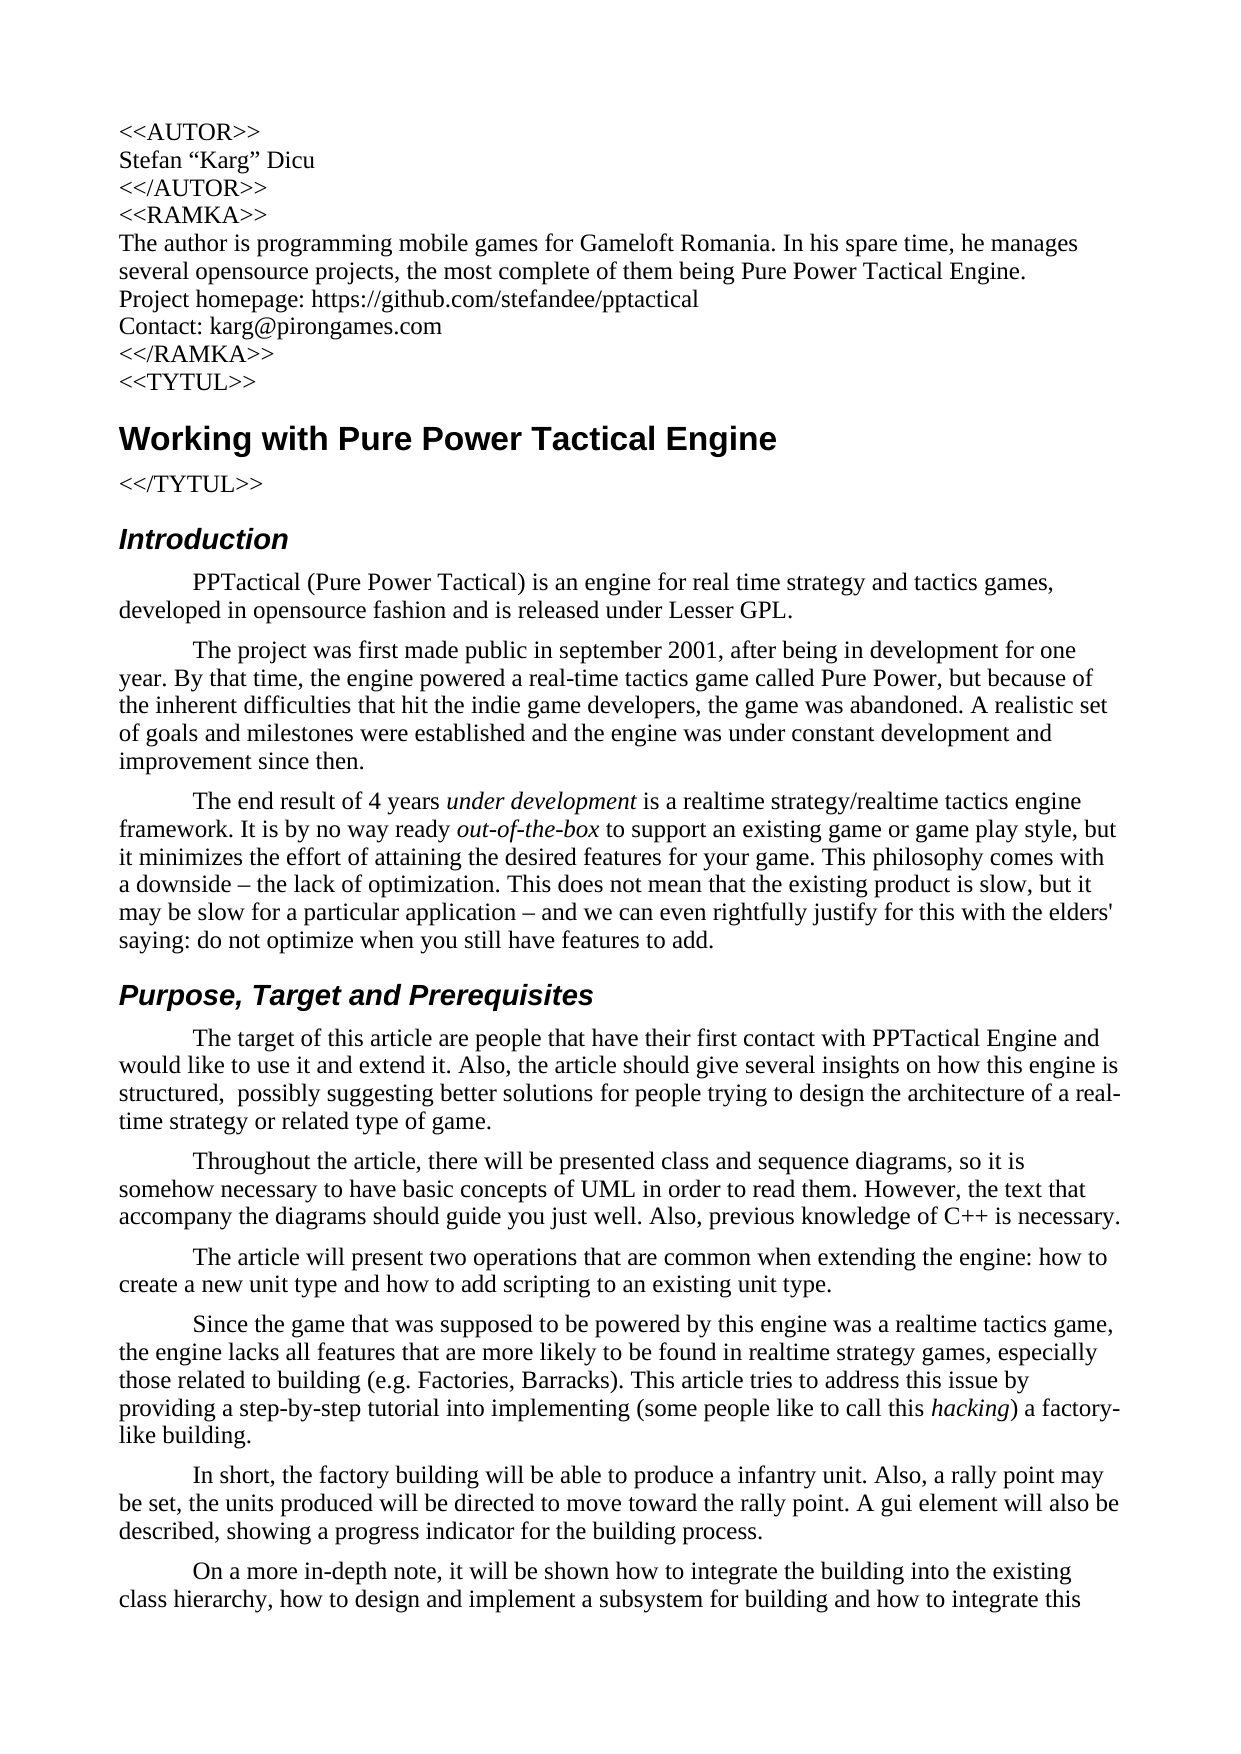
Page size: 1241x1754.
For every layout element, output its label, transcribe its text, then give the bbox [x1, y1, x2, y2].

text Contact: karg@pirongames.com [118, 312, 1122, 340]
text <<AUTOR>> [118, 118, 1122, 146]
subtitle Working with Pure Power Tactical Engine [118, 421, 1122, 458]
text On a more in-depth note, it will be shown how to integrate the building into the existing class hierarchy, how to design and implement a subsystem for building and how to integrate this [118, 1557, 1122, 1613]
text <</TYTUL>> [118, 470, 1122, 498]
text <</AUTOR>> [118, 174, 1122, 202]
text Stefan “Karg” Dicu [118, 146, 1122, 174]
text <<TYTUL>> [118, 368, 1122, 396]
text <</RAMKA>> [118, 340, 1122, 368]
text Project homepage: https://github.com/stefandee/pptactical [118, 285, 1122, 312]
text The target of this article are people that have their first contact with PPTactical Engine and would like to use it and extend it. Also, the article should give several insights on how this engine is structured, possibly suggesting better solutions for people trying to design the architecture of a real-time strategy or related type of game. [118, 1024, 1122, 1134]
text Throughout the article, there will be presented class and sequence diagrams, so it is somehow necessary to have basic concepts of UML in order to read them. However, the text that accompany the diagrams should guide you just well. Also, previous knowledge of C++ is necessary. [118, 1147, 1122, 1230]
text The end result of 4 years under development is a realtime strategy/realtime tactics engine framework. It is by no way ready out-of-the-box to support an existing game or game play style, but it minimizes the effort of attaining the desired features for your game. This philosophy comes with a downside – the lack of optimization. This does not mean that the existing product is slow, but it may be slow for a particular application – and we can even rightfully justify for this with the elders' saying: do not optimize when you still have features to add. [118, 787, 1122, 953]
subtitle Purpose, Target and Prerequisites [118, 978, 1122, 1011]
text The author is programming mobile games for Gameloft Romania. In his spare time, he manages several opensource projects, the most complete of them being Pure Power Tactical Engine. [118, 229, 1122, 285]
text The article will present two operations that are common when extending the engine: how to create a new unit type and how to add scripting to an existing unit type. [118, 1243, 1122, 1298]
text PPTactical (Pure Power Tactical) is an engine for real time strategy and tactics games, developed in opensource fashion and is released under Lesser GPL. [118, 568, 1122, 624]
text In short, the factory building will be able to produce a infantry unit. Also, a rally point may be set, the units produced will be directed to move toward the rally point. A gui element will also be described, showing a progress indicator for the building process. [118, 1462, 1122, 1545]
subtitle Introduction [118, 523, 1122, 556]
text <<RAMKA>> [118, 202, 1122, 229]
text Since the game that was supposed to be powered by this engine was a realtime tactics game, the engine lacks all features that are more likely to be found in realtime strategy games, especially those related to building (e.g. Factories, Barracks). This article tries to address this issue by providing a step-by-step tutorial into implementing (some people like to call this hacking) a factory-like building. [118, 1311, 1122, 1449]
text The project was first made public in september 2001, after being in development for one year. By that time, the engine powered a real-time tactics game called Pure Power, but because of the inherent difficulties that hit the indie game developers, the game was abandoned. A realistic set of goals and milestones were established and the engine was under constant development and improvement since then. [118, 636, 1122, 775]
